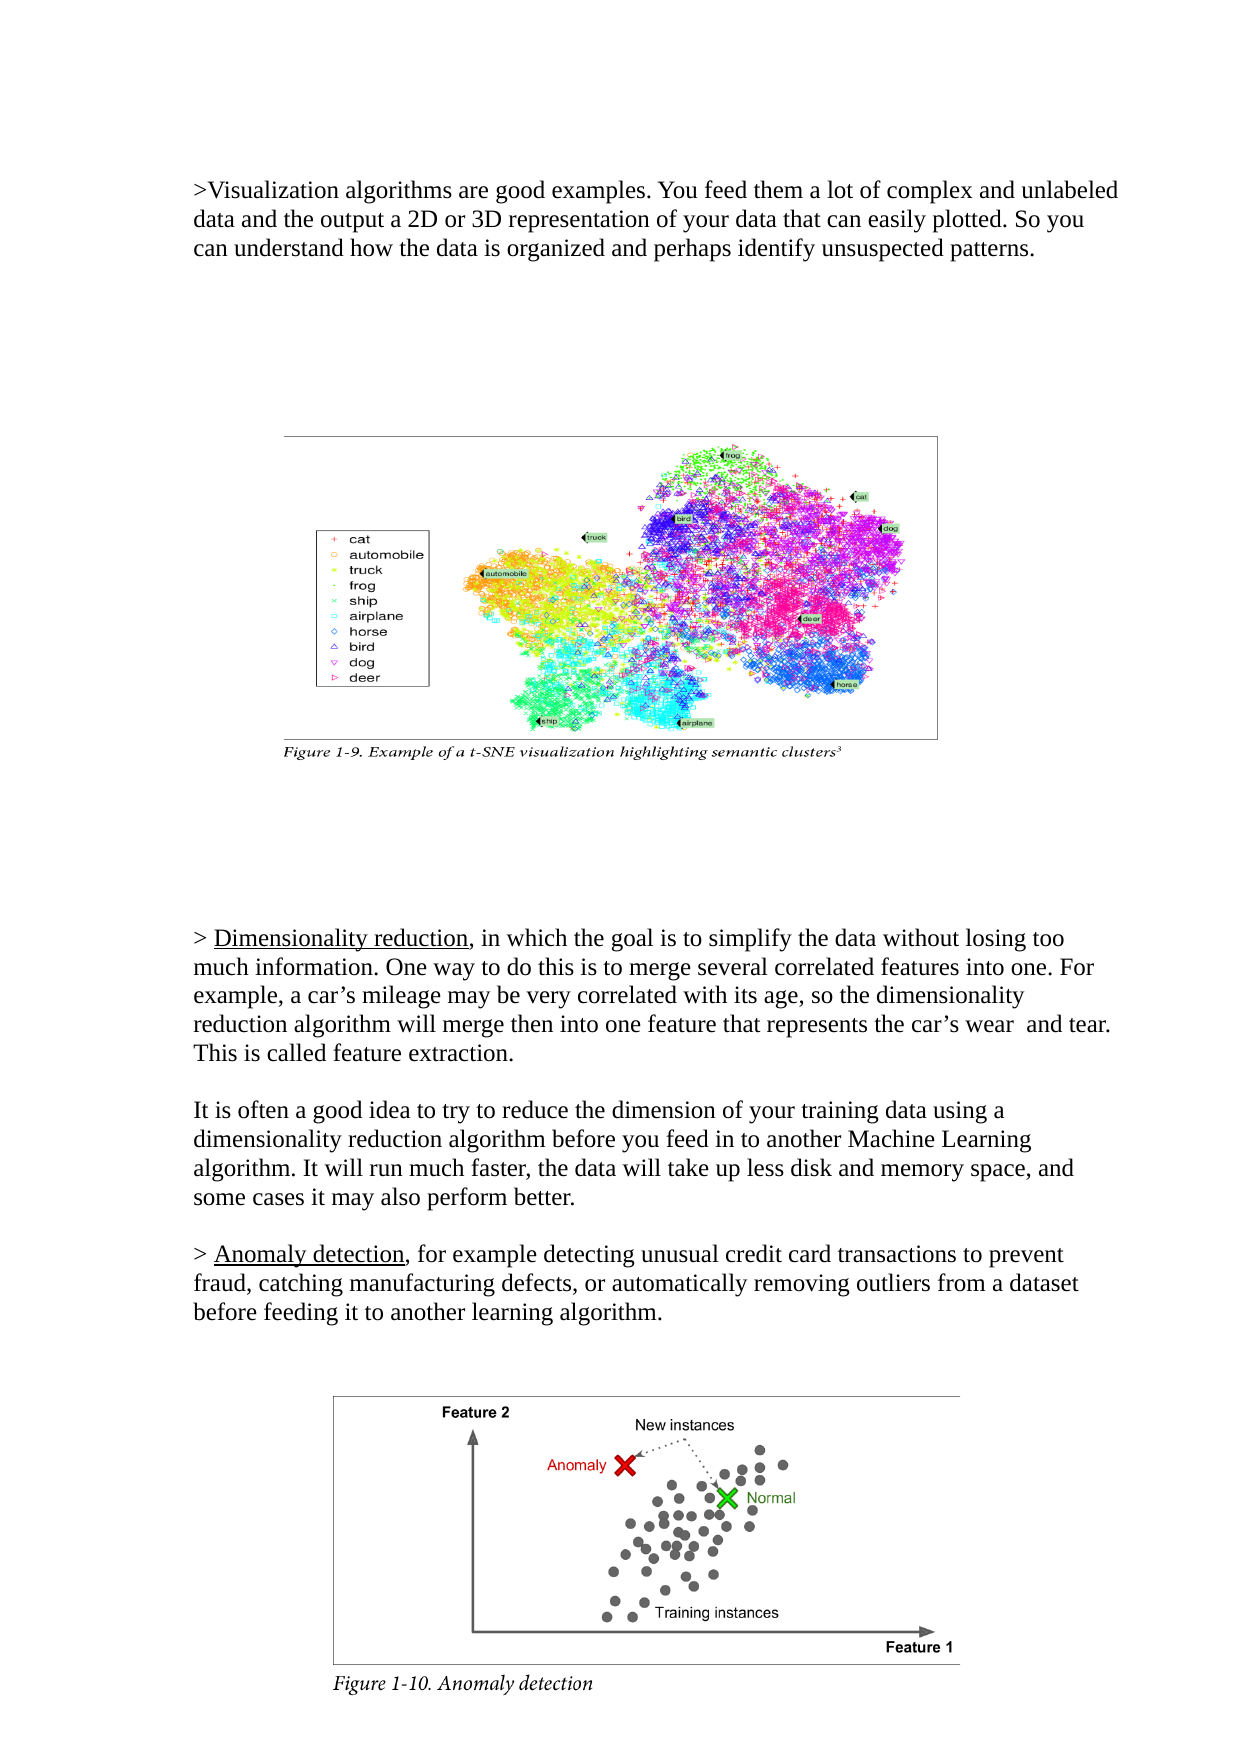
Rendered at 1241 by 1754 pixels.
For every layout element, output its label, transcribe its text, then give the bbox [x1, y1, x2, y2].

picture [283, 435, 939, 762]
list >Visualization algorithms are good examples. You feed them a lot of complex and unlabeled data and the output a 2D or 3D representation of your data that can easily plotted. So you can understand how the data is organized and perhaps identify unsuspected patterns. [156, 118, 1122, 779]
list > Dimensionality reduction, in which the goal is to simplify the data without losing too much information. One way to do this is to merge several correlated features into one. For example, a car’s mileage may be very correlated with its age, so the dimensionality reduction algorithm will merge then into one feature that represents the car’s wear and tear. This is called feature extraction. It is often a good idea to try to reduce the dimension of your training data using a dimensionality reduction algorithm before you feed in to another Machine Learning algorithm. It will run much faster, the data will take up less disk and memory space, and some cases it may also perform better. > Anomaly detection, for example detecting unusual credit card transactions to prevent fraud, catching manufacturing defects, or automatically removing outliers from a dataset before feeding it to another learning algorithm. [156, 779, 1122, 1383]
picture [332, 1395, 961, 1700]
